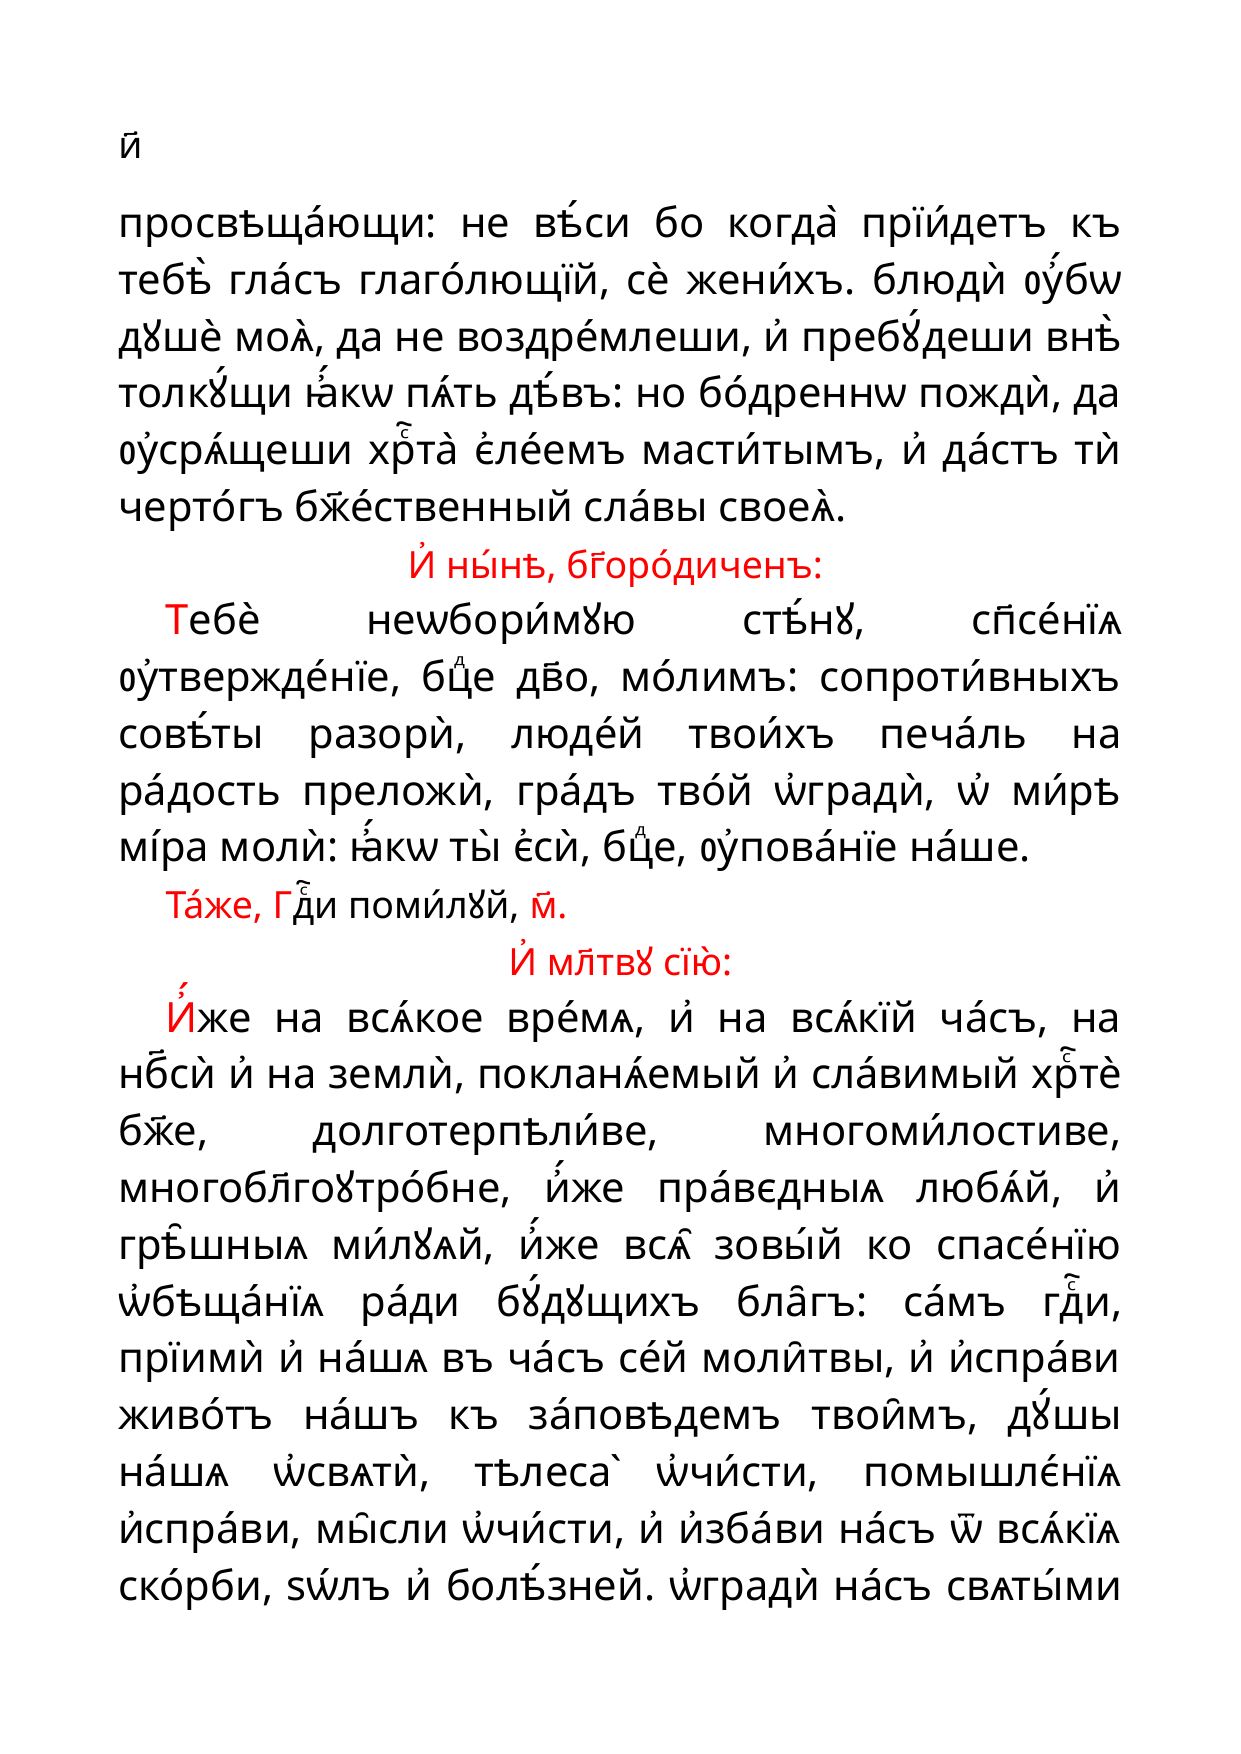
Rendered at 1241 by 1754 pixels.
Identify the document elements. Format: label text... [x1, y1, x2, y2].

text Тебѐ неѡбори́мꙋю стѣ́нꙋ, сп҃се́нїѧ ᲂу҆твержде́нїе, бцⷣе дв҃о, мо́лимъ: сопроти́вныхъ совѣ́ты разорѝ, люде́й твои́хъ печа́ль на ра́дость преложѝ, гра́дъ тво́й ѡ҆градѝ, ѡ҆ ми́рѣ мі́ра молѝ: ꙗ҆́кѡ ты̀ є҆сѝ, бцⷣе, ᲂу҆пова́нїе на́ше. [118, 589, 1122, 874]
text Та́же, Гдⷭ҇и поми́лꙋй, м҃. [118, 874, 1122, 929]
text И҆ ны́нѣ, бг҃оро́диченъ: [118, 533, 1122, 589]
text И҆ мл҃твꙋ сїю̀: [118, 929, 1122, 986]
text И҆́же на всѧ́кое вре́мѧ, и҆ на всѧ́кїй ча́съ, на нб҃сѝ и҆ на землѝ, покланѧ́емый и҆ сла́вимый хрⷭ҇тѐ бж҃е, долготерпѣли́ве, многоми́лостиве, многобл҃гоꙋтро́бне, и҆́же пра́вєдныѧ любѧ́й, и҆ грѣ̑шныѧ ми́лꙋѧй, и҆́же всѧ̑ зовы́й ко спасе́нїю ѡ҆бѣща́нїѧ ра́ди бꙋ́дꙋщихъ бла̑гъ: са́мъ гдⷭ҇и, прїимѝ и҆ на́шѧ въ ча́съ се́й моли̑твы, и҆ и҆спра́ви живо́тъ на́шъ къ за́повѣдемъ твои̑мъ, дꙋ́шы на́шѧ ѡ҆свѧтѝ, тѣлеса̀ ѡ҆чи́сти, помышлє́нїѧ и҆спра́ви, мы̑сли ѡ҆чи́сти, и҆ и҆зба́ви на́съ ѿ всѧ́кїѧ ско́рби, ѕѡ́лъ и҆ болѣ́зней. ѡ҆градѝ на́съ свѧты́ми [118, 986, 1122, 1612]
text просвѣща́ющи: не вѣ́си бо когда̀ прїи́детъ къ тебѣ̀ гла́съ глаго́лющїй, сѐ жени́хъ. блюдѝ ᲂу҆́бѡ дꙋшѐ моѧ̀, да не воздре́млеши, и҆ пребꙋ́деши внѣ̀ толкꙋ́щи ꙗ҆́кѡ пѧ́ть дѣ́въ: но бо́дреннѡ пождѝ, да ᲂу҆срѧ́щеши хрⷭ҇та̀ є҆ле́емъ масти́тымъ, и҆ да́стъ тѝ черто́гъ бж҃е́ственный сла́вы своеѧ̀. [118, 193, 1122, 533]
